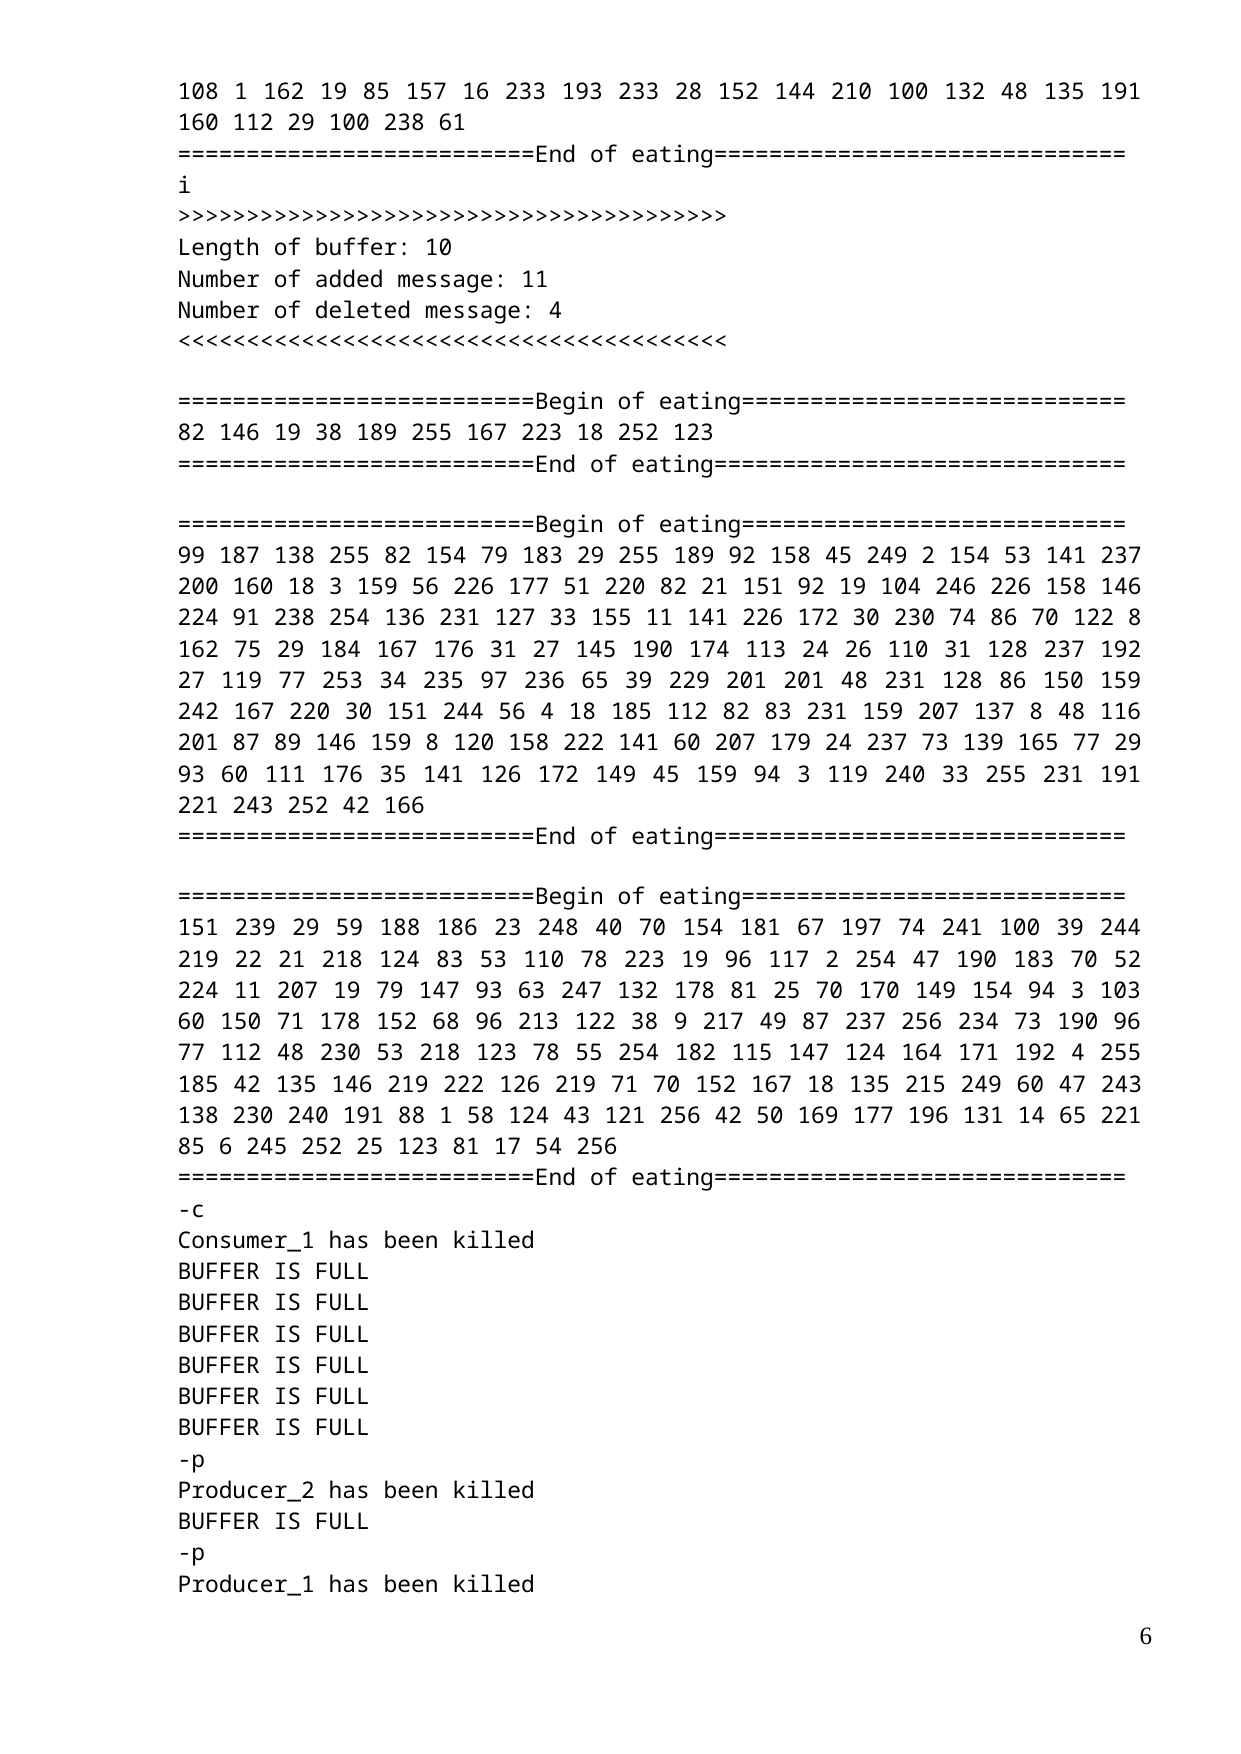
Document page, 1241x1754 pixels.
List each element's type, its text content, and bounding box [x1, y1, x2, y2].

text BUFFER IS FULL [177, 1349, 1143, 1380]
text >>>>>>>>>>>>>>>>>>>>>>>>>>>>>>>>>>>>>>>> [177, 200, 1143, 231]
text Number of added message: 11 [177, 262, 1143, 294]
text 82 146 19 38 189 255 167 223 18 252 123 [177, 416, 1143, 447]
text BUFFER IS FULL [177, 1505, 1143, 1536]
text ==========================End of eating============================== [177, 820, 1143, 851]
text ==========================Begin of eating============================ [177, 507, 1143, 539]
text 99 187 138 255 82 154 79 183 29 255 189 92 158 45 249 2 154 53 141 237 200 160 18 3 159 56 226 177 51 220 82 21 151 92 19 104 246 226 158 146 224 91 238 254 136 231 127 33 155 11 141 226 172 30 230 74 86 70 122 8 162 75 29 184 167 176 31 27 145 190 174 113 24 26 110 31 128 237 192 27 119 77 253 34 235 97 236 65 39 229 201 201 48 231 128 86 150 159 242 167 220 30 151 244 56 4 18 185 112 82 83 231 159 207 137 8 48 116 201 87 89 146 159 8 120 158 222 141 60 207 179 24 237 73 139 165 77 29 93 60 111 176 35 141 126 172 149 45 159 94 3 119 240 33 255 231 191 221 243 252 42 166 [177, 539, 1143, 820]
text BUFFER IS FULL [177, 1286, 1143, 1317]
text <<<<<<<<<<<<<<<<<<<<<<<<<<<<<<<<<<<<<<<< [177, 325, 1143, 356]
text ==========================End of eating============================== [177, 137, 1143, 169]
text ==========================Begin of eating============================ [177, 880, 1143, 911]
text Producer_1 has been killed [177, 1567, 1143, 1599]
text 151 239 29 59 188 186 23 248 40 70 154 181 67 197 74 241 100 39 244 219 22 21 218 124 83 53 110 78 223 19 96 117 2 254 47 190 183 70 52 224 11 207 19 79 147 93 63 247 132 178 81 25 70 170 149 154 94 3 103 60 150 71 178 152 68 96 213 122 38 9 217 49 87 237 256 234 73 190 96 77 112 48 230 53 218 123 78 55 254 182 115 147 124 164 171 192 4 255 185 42 135 146 219 222 126 219 71 70 152 167 18 135 215 249 60 47 243 138 230 240 191 88 1 58 124 43 121 256 42 50 169 177 196 131 14 65 221 85 6 245 252 25 123 81 17 54 256 [177, 911, 1143, 1161]
text -p [177, 1442, 1143, 1474]
text Number of deleted message: 4 [177, 294, 1143, 325]
text Length of buffer: 10 [177, 231, 1143, 262]
text 108 1 162 19 85 157 16 233 193 233 28 152 144 210 100 132 48 135 191 160 112 29 100 238 61 [177, 75, 1143, 137]
text -c [177, 1192, 1143, 1224]
text ==========================Begin of eating============================ [177, 385, 1143, 416]
text i [177, 169, 1143, 200]
text BUFFER IS FULL [177, 1380, 1143, 1411]
text Consumer_1 has been killed [177, 1224, 1143, 1255]
text ==========================End of eating============================== [177, 447, 1143, 479]
text -p [177, 1536, 1143, 1567]
text BUFFER IS FULL [177, 1317, 1143, 1349]
text ==========================End of eating============================== [177, 1161, 1143, 1192]
text BUFFER IS FULL [177, 1255, 1143, 1286]
text BUFFER IS FULL [177, 1411, 1143, 1442]
text Producer_2 has been killed [177, 1474, 1143, 1505]
